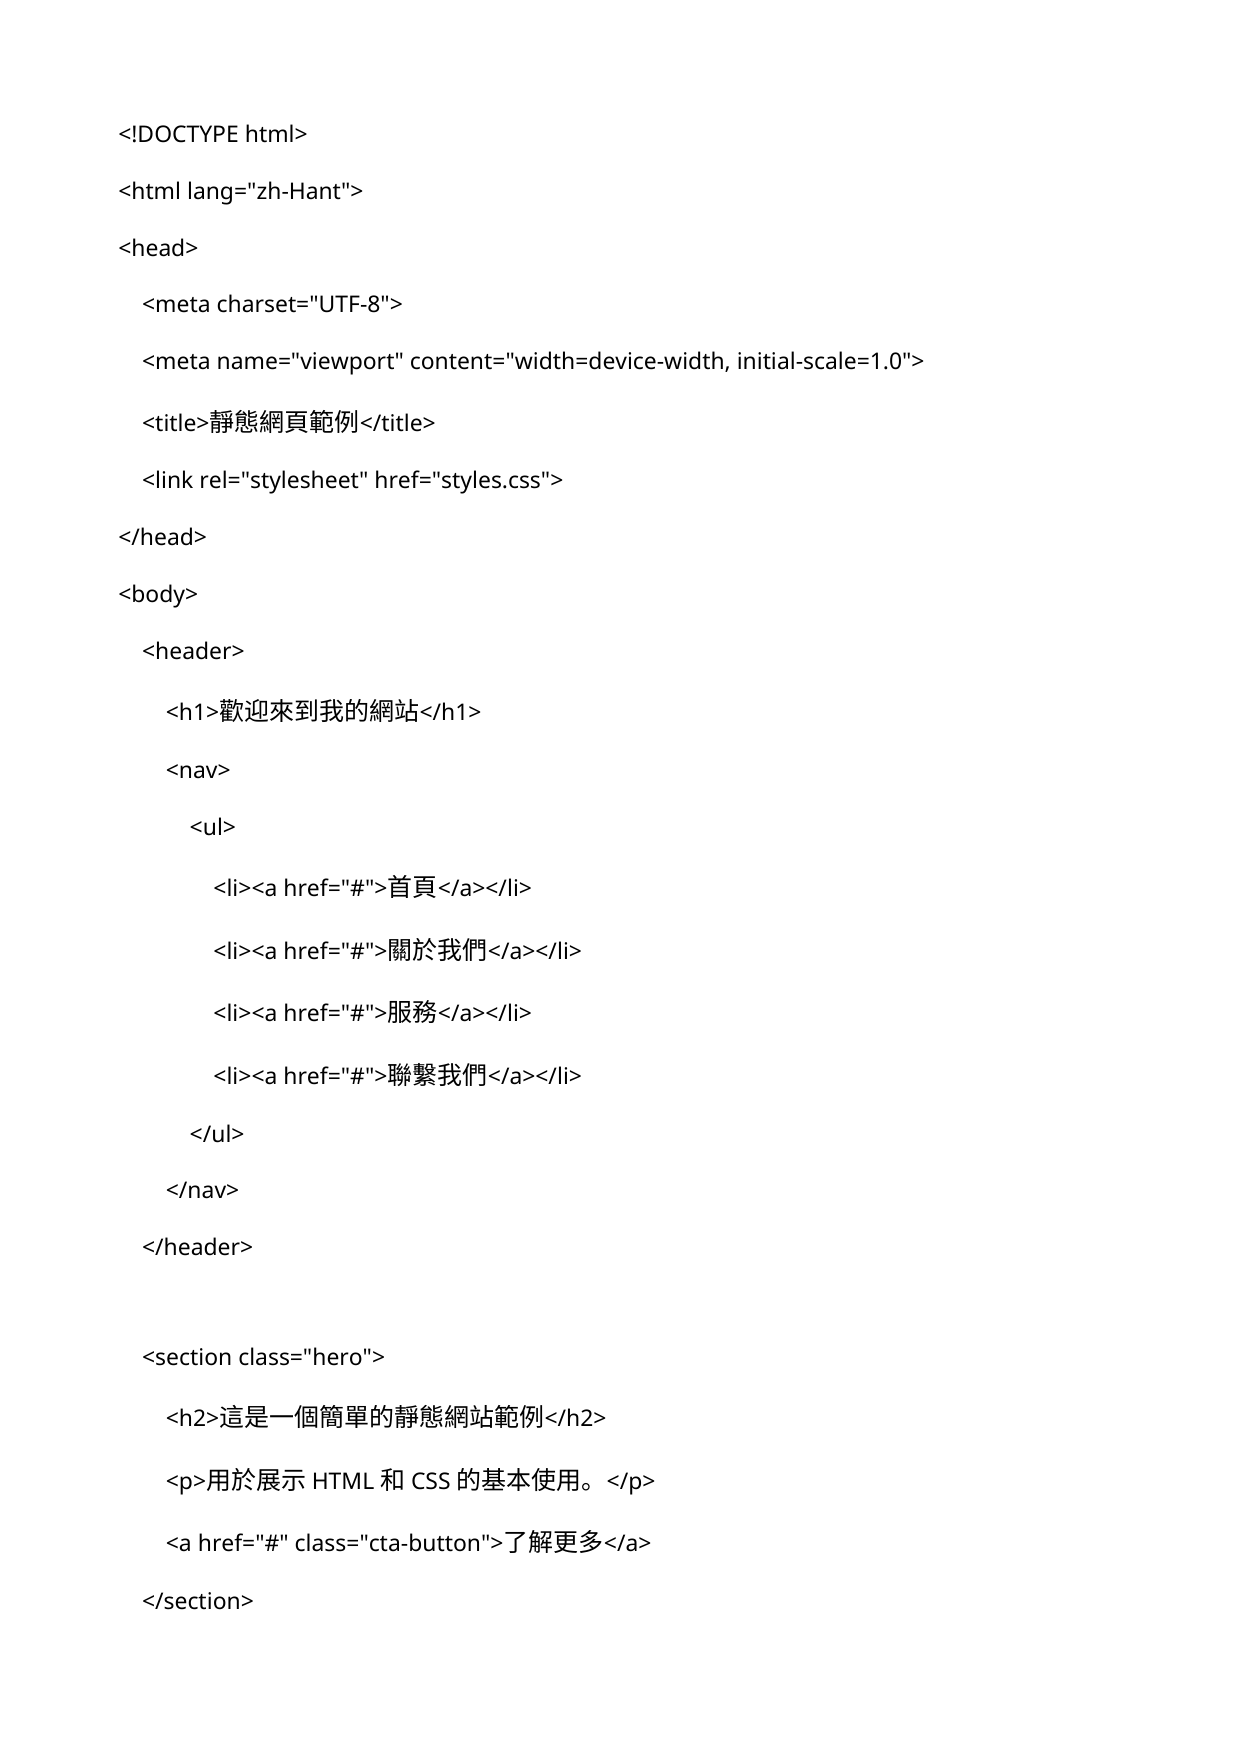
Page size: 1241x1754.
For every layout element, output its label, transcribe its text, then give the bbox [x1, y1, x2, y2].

text <head> [118, 232, 1122, 263]
text <p>用於展示 HTML 和 CSS 的基本使用。</p> [118, 1460, 1122, 1496]
text <section class="hero"> [118, 1341, 1122, 1372]
text <meta name="viewport" content="width=device-width, initial-scale=1.0"> [118, 345, 1122, 376]
text <meta charset="UTF-8"> [118, 288, 1122, 320]
text <ul> [118, 811, 1122, 842]
text <a href="#" class="cta-button">了解更多</a> [118, 1523, 1122, 1559]
text <header> [118, 635, 1122, 666]
text <li><a href="#">服務</a></li> [118, 993, 1122, 1029]
text <nav> [118, 754, 1122, 785]
text <title>靜態網頁範例</title> [118, 402, 1122, 438]
text <link rel="stylesheet" href="styles.css"> [118, 464, 1122, 496]
text </head> [118, 521, 1122, 552]
text <!DOCTYPE html> [118, 118, 1122, 149]
text <body> [118, 578, 1122, 609]
text <li><a href="#">首頁</a></li> [118, 868, 1122, 904]
text <html lang="zh-Hant"> [118, 175, 1122, 206]
text </section> [118, 1585, 1122, 1616]
text <h1>歡迎來到我的網站</h1> [118, 692, 1122, 728]
text </header> [118, 1231, 1122, 1262]
text <li><a href="#">聯繫我們</a></li> [118, 1055, 1122, 1091]
text </nav> [118, 1174, 1122, 1206]
text </ul> [118, 1118, 1122, 1149]
text <h2>這是一個簡單的靜態網站範例</h2> [118, 1398, 1122, 1434]
text <li><a href="#">關於我們</a></li> [118, 930, 1122, 966]
